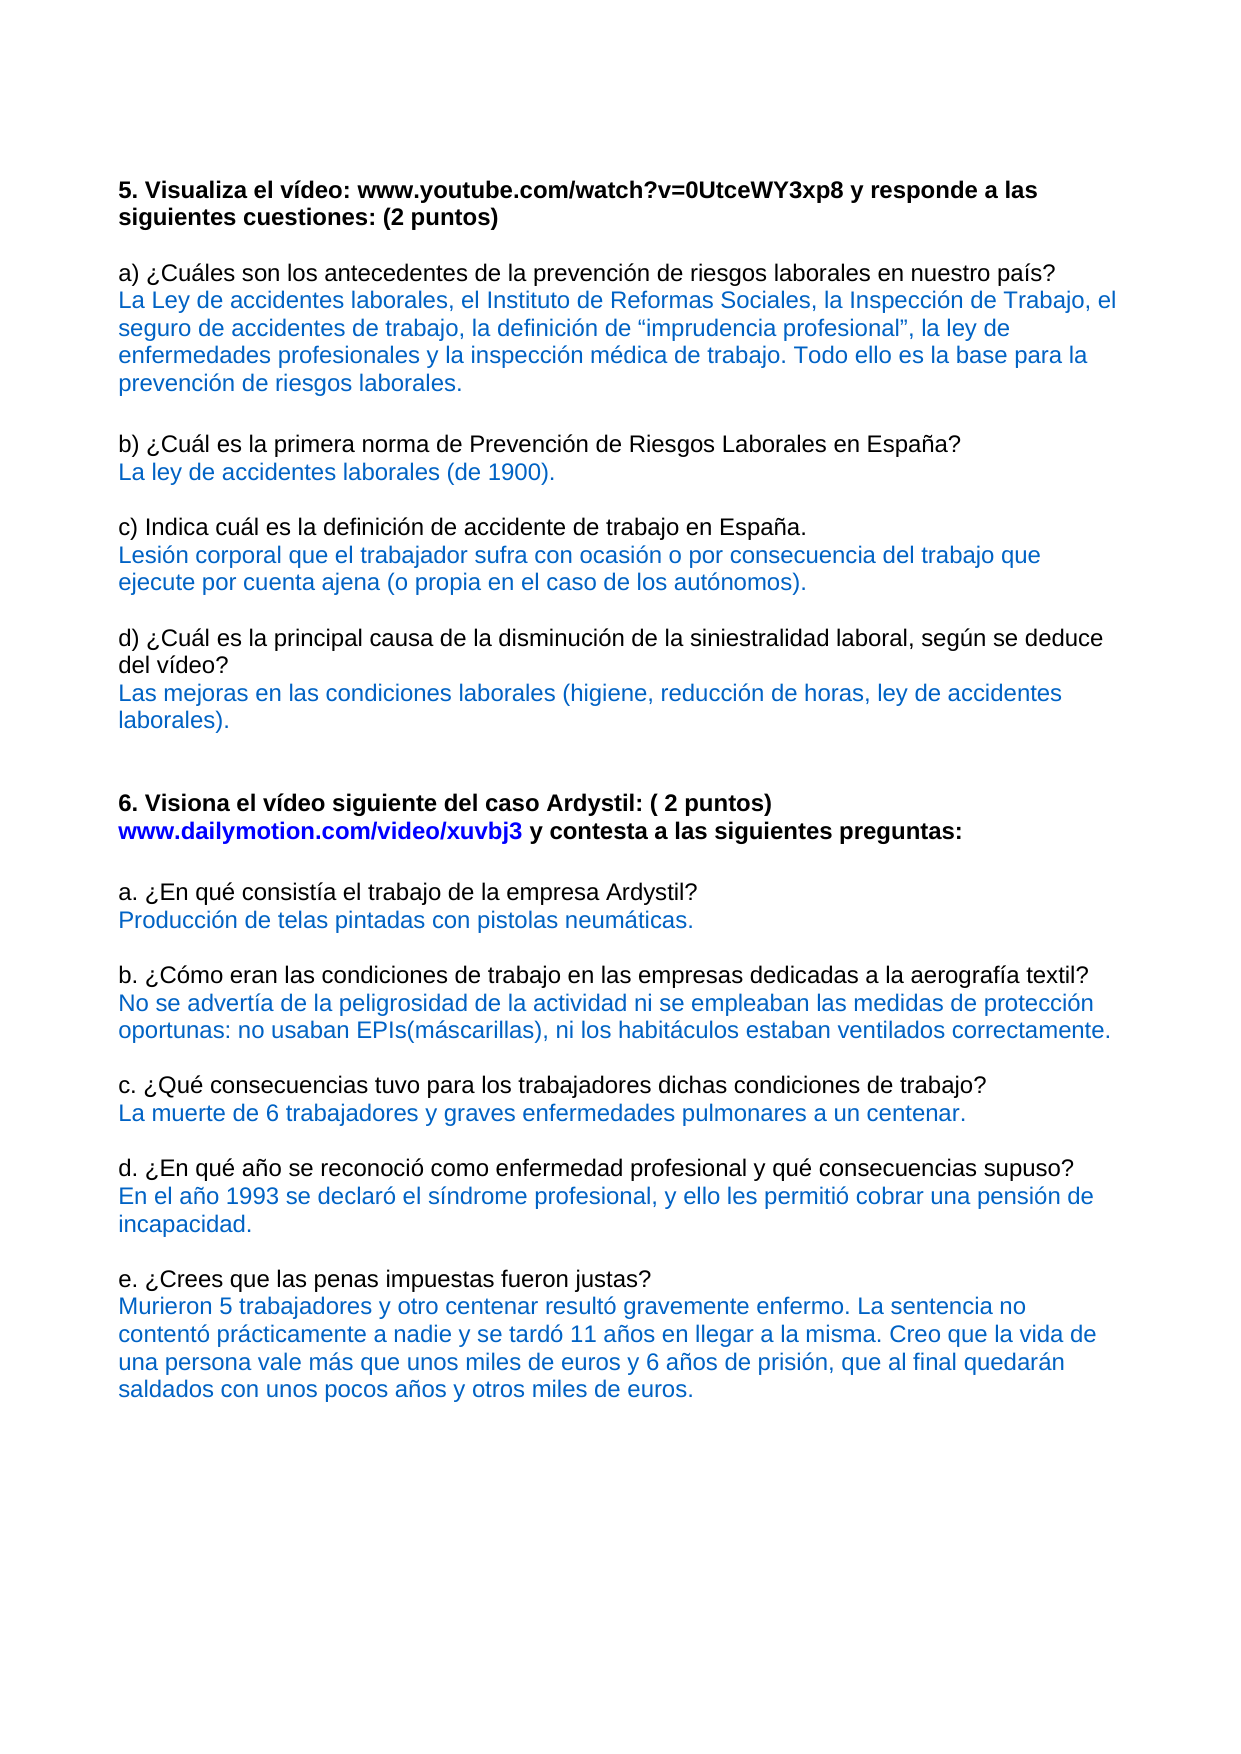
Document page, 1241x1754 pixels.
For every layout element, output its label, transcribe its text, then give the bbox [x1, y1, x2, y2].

text b) ¿Cuál es la primera norma de Prevención de Riesgos Laborales en España? La ley de accidentes laborales (de 1900). c) Indica cuál es la definición de accidente de trabajo en España. Lesión corporal que el trabajador sufra con ocasión o por consecuencia del trabajo que ejecute por cuenta ajena (o propia en el caso de los autónomos). d) ¿Cuál es la principal causa de la disminución de la siniestralidad laboral, según se deduce del vídeo? Las mejoras en las condiciones laborales (higiene, reducción de horas, ley de accidentes laborales). 6. Visiona el vídeo siguiente del caso Ardystil: ( 2 puntos) www.dailymotion.com/video/xuvbj3 y contesta a las siguientes preguntas: [118, 430, 1122, 844]
text a) ¿Cuáles son los antecedentes de la prevención de riesgos laborales en nuestro país? La Ley de accidentes laborales, el Instituto de Reformas Sociales, la Inspección de Trabajo, el seguro de accidentes de trabajo, la definición de “imprudencia profesional”, la ley de enfermedades profesionales y la inspección médica de trabajo. Todo ello es la base para la prevención de riesgos laborales. [118, 258, 1122, 396]
text La muerte de 6 trabajadores y graves enfermedades pulmonares a un centenar. [118, 1099, 1122, 1154]
text a. ¿En qué consistía el trabajo de la empresa Ardystil? Producción de telas pintadas con pistolas neumáticas. [118, 878, 1122, 933]
text d. ¿En qué año se reconoció como enfermedad profesional y qué consecuencias supuso? En el año 1993 se declaró el síndrome profesional, y ello les permitió cobrar una pensión de incapacidad. e. ¿Crees que las penas impuestas fueron justas? Murieron 5 trabajadores y otro centenar resultó gravemente enfermo. La sentencia no contentó prácticamente a nadie y se tardó 11 años en llegar a la misma. Creo que la vida de una persona vale más que unos miles de euros y 6 años de prisión, que al final quedarán saldados con unos pocos años y otros miles de euros. [118, 1154, 1122, 1403]
text c. ¿Qué consecuencias tuvo para los trabajadores dichas condiciones de trabajo? [118, 1071, 1122, 1099]
text b. ¿Cómo eran las condiciones de trabajo en las empresas dedicadas a la aerografía textil? No se advertía de la peligrosidad de la actividad ni se empleaban las medidas de protección oportunas: no usaban EPIs(máscarillas), ni los habitáculos estaban ventilados correctamente. [118, 961, 1122, 1044]
text 5. Visualiza el vídeo: www.youtube.com/watch?v=0UtceWY3xp8 y responde a las siguientes cuestiones: (2 puntos) [118, 176, 1122, 231]
